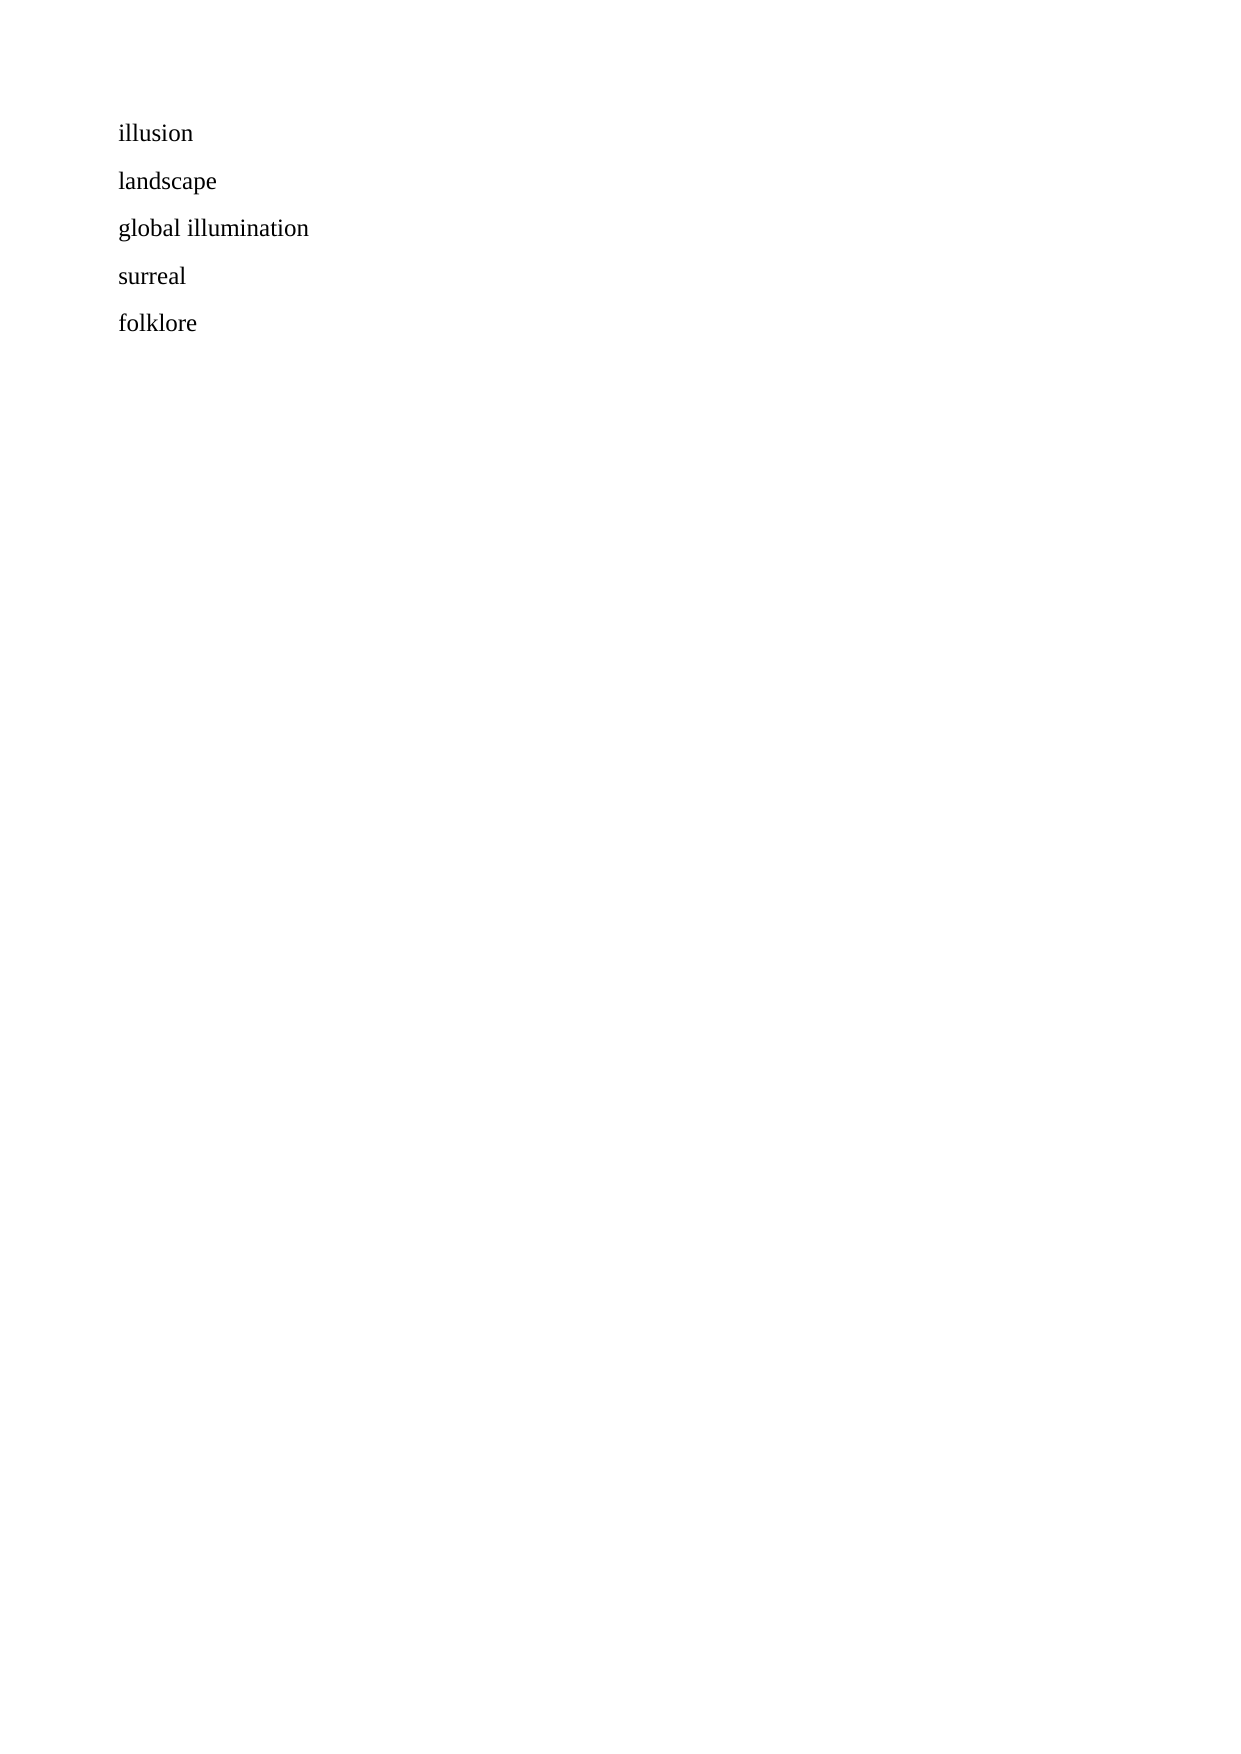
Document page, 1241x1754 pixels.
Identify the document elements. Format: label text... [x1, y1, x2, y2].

text folklore [118, 308, 1122, 337]
text global illumination [118, 213, 1122, 242]
text landscape [118, 166, 1122, 194]
text surreal [118, 261, 1122, 290]
text illusion [118, 118, 1122, 147]
